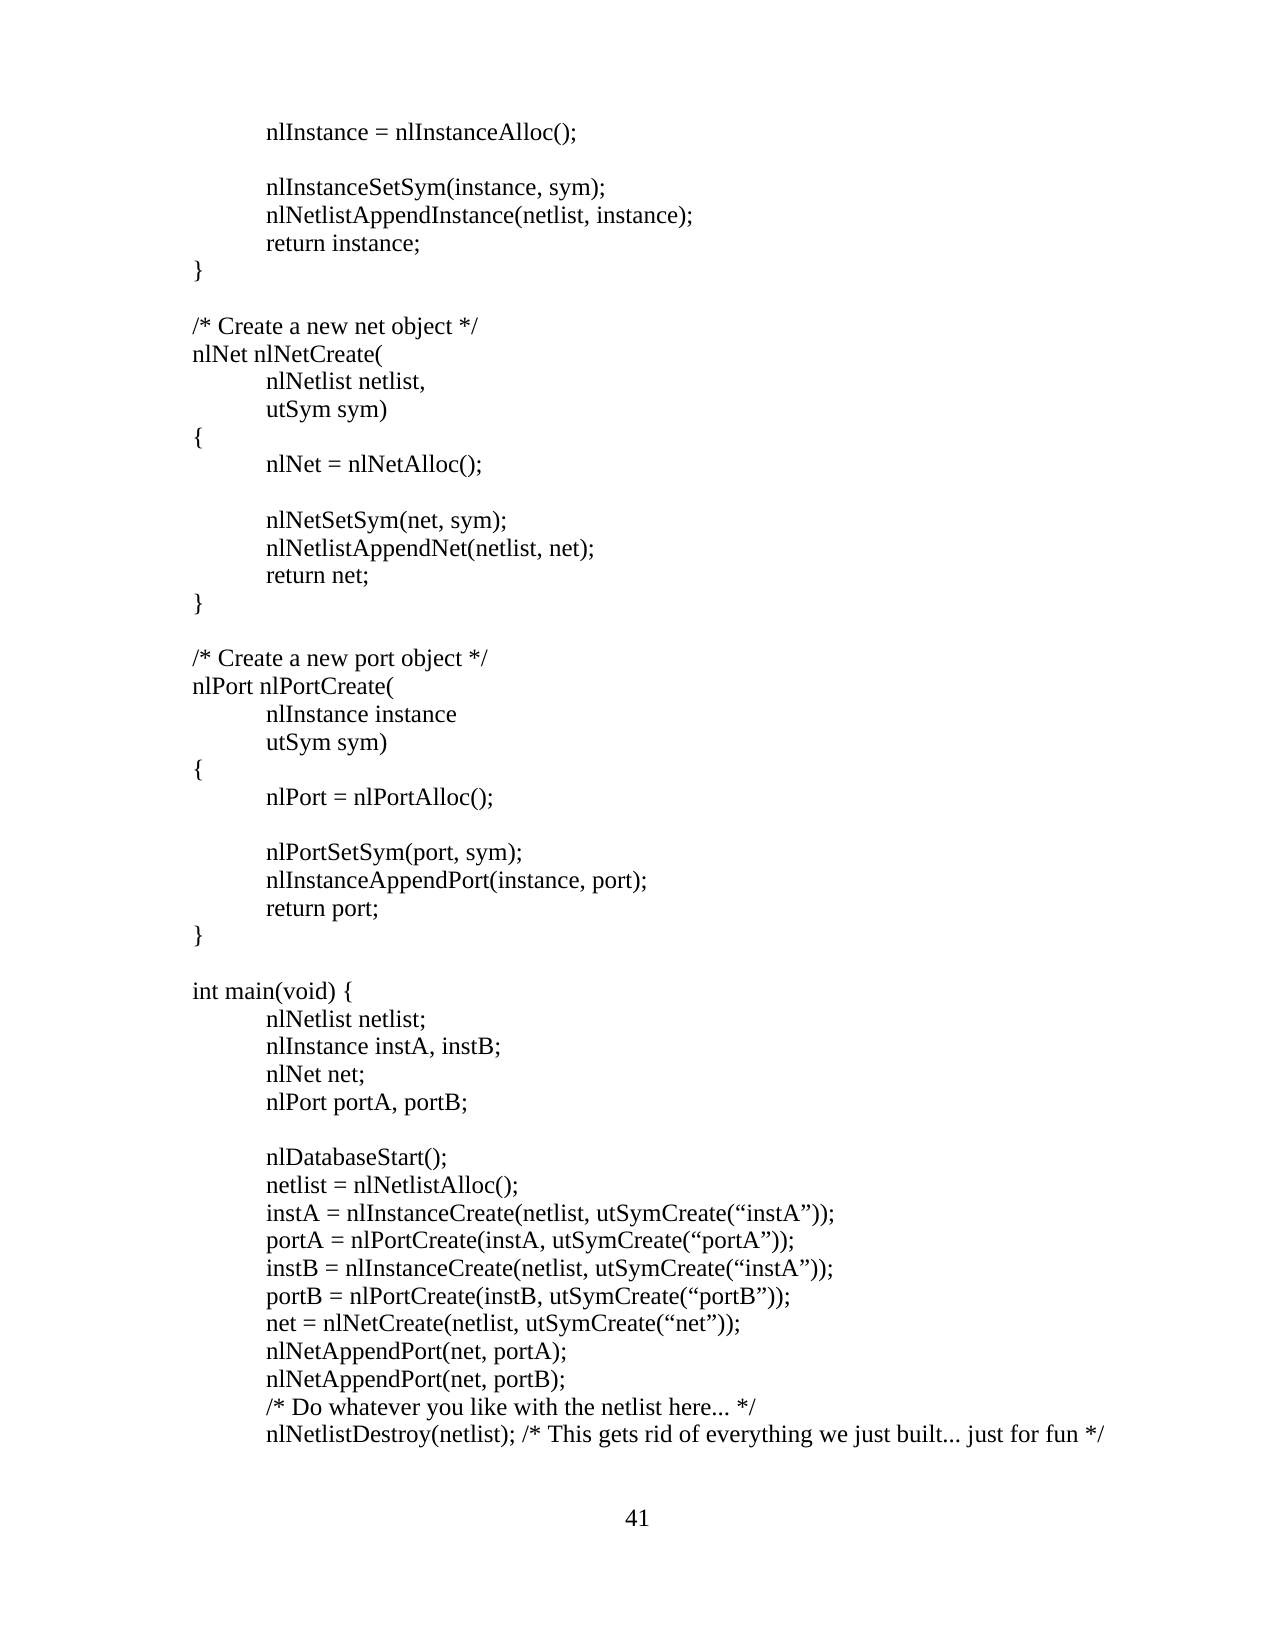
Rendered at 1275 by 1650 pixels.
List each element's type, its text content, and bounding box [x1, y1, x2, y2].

text nlPort nlPortCreate( [118, 672, 1157, 700]
text nlNet net; [118, 1060, 1157, 1088]
text instB = nlInstanceCreate(netlist, utSymCreate(“instA”)); [118, 1254, 1157, 1282]
text nlPort = nlPortAlloc(); [118, 783, 1157, 811]
text nlInstanceAppendPort(instance, port); [118, 866, 1157, 894]
text { [118, 423, 1157, 451]
text instA = nlInstanceCreate(netlist, utSymCreate(“instA”)); [118, 1199, 1157, 1226]
text nlPortSetSym(port, sym); [118, 838, 1157, 866]
text nlPort portA, portB; [118, 1088, 1157, 1116]
text portB = nlPortCreate(instB, utSymCreate(“portB”)); [118, 1282, 1157, 1309]
text { [118, 755, 1157, 783]
text int main(void) { [118, 977, 1157, 1005]
text } [118, 922, 1157, 949]
text } [118, 257, 1157, 284]
text /* Create a new port object */ [118, 644, 1157, 672]
text nlNet = nlNetAlloc(); [118, 451, 1157, 478]
text nlInstance instA, instB; [118, 1032, 1157, 1060]
text net = nlNetCreate(netlist, utSymCreate(“net”)); [118, 1309, 1157, 1337]
text return port; [118, 894, 1157, 922]
text /* Do whatever you like with the netlist here... */ [118, 1393, 1157, 1420]
text nlNetAppendPort(net, portB); [118, 1365, 1157, 1393]
text nlNetlistDestroy(netlist); /* This gets rid of everything we just built... just for fun */ [118, 1420, 1157, 1448]
text nlNetlistAppendNet(netlist, net); [118, 534, 1157, 561]
text nlInstance = nlInstanceAlloc(); [118, 118, 1157, 146]
text nlInstanceSetSym(instance, sym); [118, 173, 1157, 201]
text nlNet nlNetCreate( [118, 340, 1157, 367]
text return instance; [118, 229, 1157, 257]
text nlNetlist netlist, [118, 367, 1157, 395]
text netlist = nlNetlistAlloc(); [118, 1171, 1157, 1199]
text portA = nlPortCreate(instA, utSymCreate(“portA”)); [118, 1226, 1157, 1254]
text nlInstance instance [118, 700, 1157, 728]
text /* Create a new net object */ [118, 312, 1157, 340]
text nlNetlist netlist; [118, 1005, 1157, 1032]
text } [118, 589, 1157, 617]
text utSym sym) [118, 395, 1157, 423]
text return net; [118, 561, 1157, 589]
text nlNetAppendPort(net, portA); [118, 1337, 1157, 1365]
text nlDatabaseStart(); [118, 1143, 1157, 1171]
text nlNetlistAppendInstance(netlist, instance); [118, 201, 1157, 229]
text utSym sym) [118, 728, 1157, 755]
text nlNetSetSym(net, sym); [118, 506, 1157, 534]
